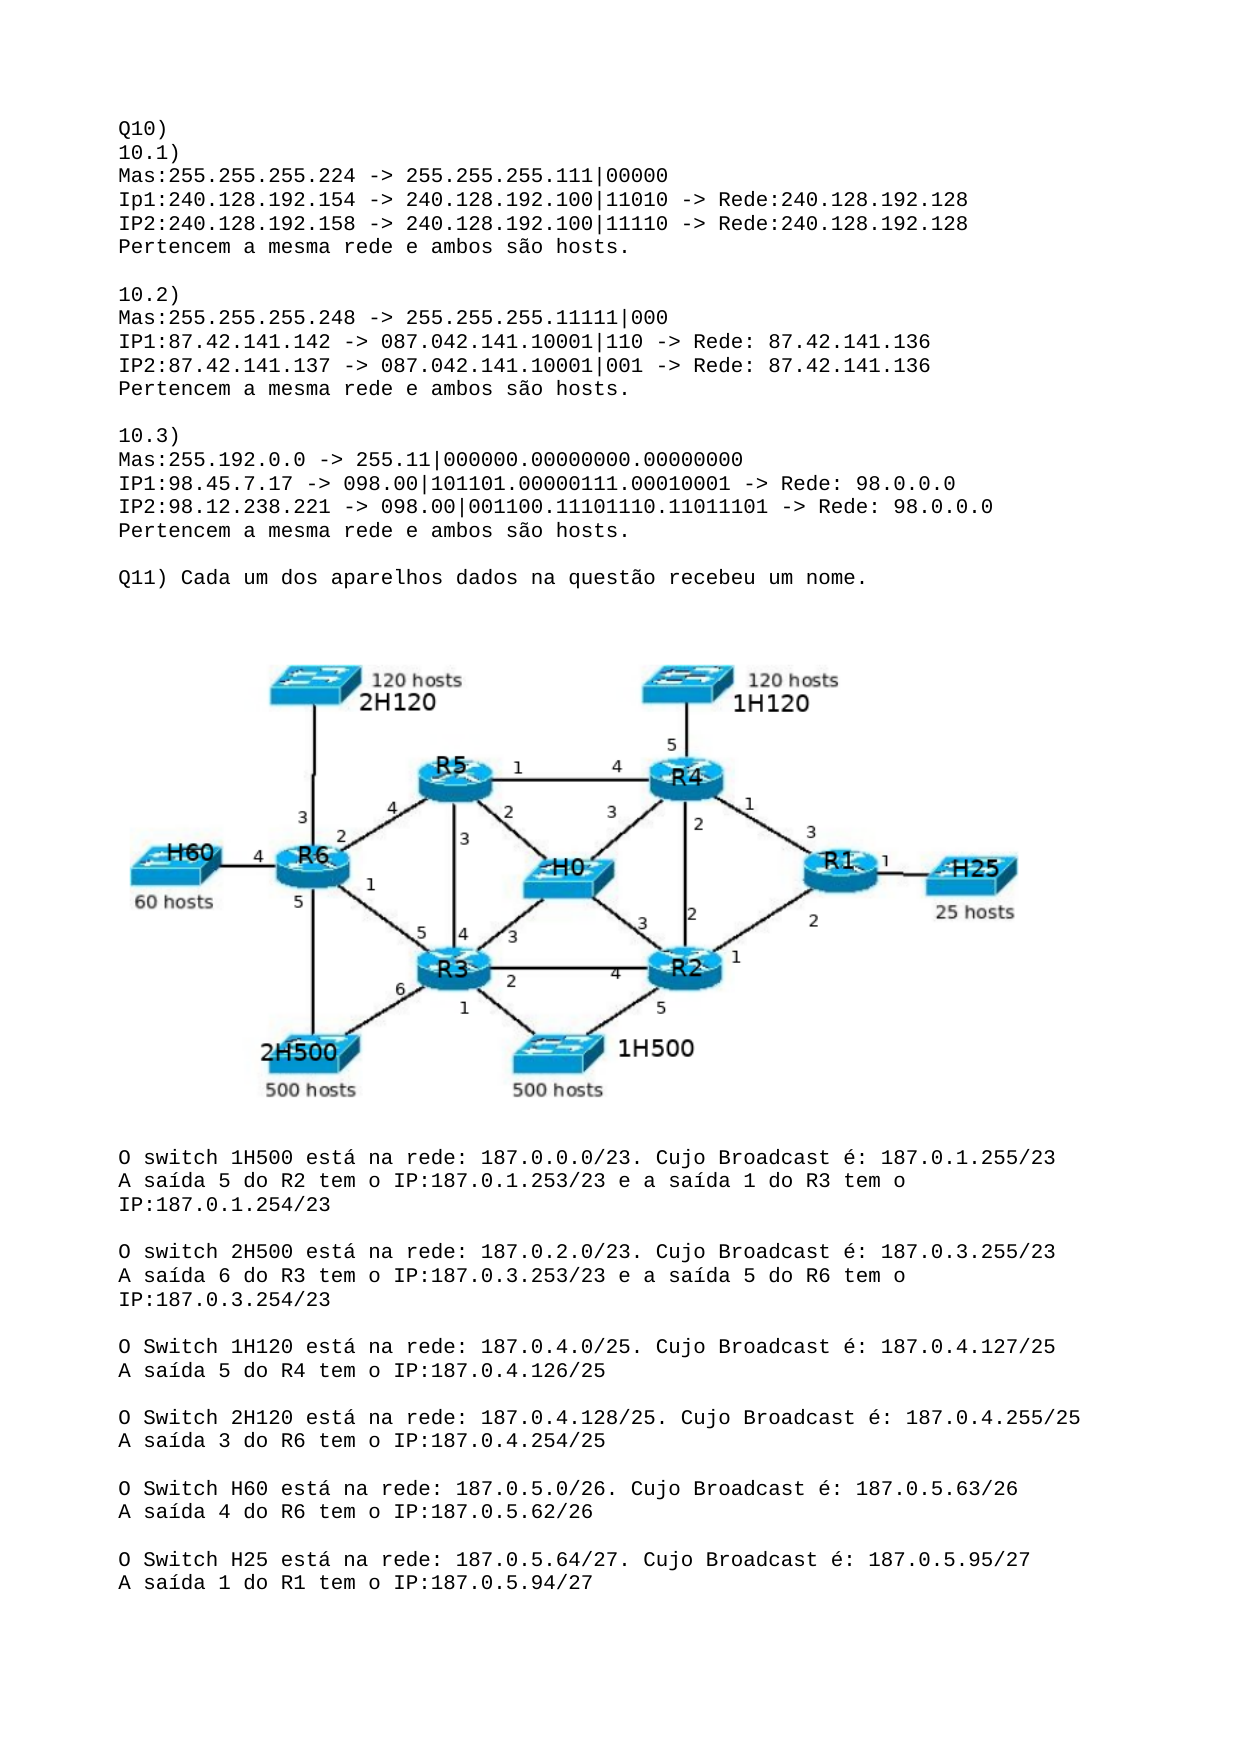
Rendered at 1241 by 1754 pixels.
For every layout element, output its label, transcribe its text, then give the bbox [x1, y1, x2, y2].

text O switch 1H500 está na rede: 187.0.0.0/23. Cujo Broadcast é: 187.0.1.255/23 [118, 1147, 1122, 1170]
text O switch 2H500 está na rede: 187.0.2.0/23. Cujo Broadcast é: 187.0.3.255/23 [118, 1241, 1122, 1265]
text IP1:98.45.7.17 -> 098.00|101101.00000111.00010001 -> Rede: 98.0.0.0 [118, 473, 1122, 496]
text Ip1:240.128.192.154 -> 240.128.192.100|11010 -> Rede:240.128.192.128 [118, 189, 1122, 213]
text O Switch H60 está na rede: 187.0.5.0/26. Cujo Broadcast é: 187.0.5.63/26 [118, 1478, 1122, 1501]
text IP1:87.42.141.142 -> 087.042.141.10001|110 -> Rede: 87.42.141.136 [118, 331, 1122, 354]
text O Switch H25 está na rede: 187.0.5.64/27. Cujo Broadcast é: 187.0.5.95/27 [118, 1549, 1122, 1572]
text 10.1) [118, 142, 1122, 165]
text 10.3) [118, 426, 1122, 449]
text Mas:255.192.0.0 -> 255.11|000000.00000000.00000000 [118, 449, 1122, 473]
text IP2:240.128.192.158 -> 240.128.192.100|11110 -> Rede:240.128.192.128 [118, 213, 1122, 236]
text A saída 5 do R4 tem o IP:187.0.4.126/25 [118, 1359, 1122, 1383]
text Pertencem a mesma rede e ambos são hosts. [118, 378, 1122, 402]
text Mas:255.255.255.248 -> 255.255.255.11111|000 [118, 307, 1122, 331]
text O Switch 2H120 está na rede: 187.0.4.128/25. Cujo Broadcast é: 187.0.4.255/25 [118, 1407, 1122, 1431]
text IP2:98.12.238.221 -> 098.00|001100.11101110.11011101 -> Rede: 98.0.0.0 [118, 496, 1122, 520]
text Q10) [118, 118, 1122, 142]
text 10.2) [118, 284, 1122, 307]
text A saída 3 do R6 tem o IP:187.0.4.254/25 [118, 1431, 1122, 1454]
text A saída 5 do R2 tem o IP:187.0.1.253/23 e a saída 1 do R3 tem o IP:187.0.1.254/23 [118, 1170, 1122, 1218]
text A saída 1 do R1 tem o IP:187.0.5.94/27 [118, 1572, 1122, 1596]
text Q11) Cada um dos aparelhos dados na questão recebeu um nome. [118, 567, 1122, 591]
text Pertencem a mesma rede e ambos são hosts. [118, 236, 1122, 260]
text O Switch 1H120 está na rede: 187.0.4.0/25. Cujo Broadcast é: 187.0.4.127/25 [118, 1336, 1122, 1359]
text Mas:255.255.255.224 -> 255.255.255.111|00000 [118, 165, 1122, 189]
text IP2:87.42.141.137 -> 087.042.141.10001|001 -> Rede: 87.42.141.136 [118, 354, 1122, 378]
text A saída 4 do R6 tem o IP:187.0.5.62/26 [118, 1501, 1122, 1525]
text A saída 6 do R3 tem o IP:187.0.3.253/23 e a saída 5 do R6 tem o IP:187.0.3.254/23 [118, 1265, 1122, 1312]
picture [118, 662, 1123, 1124]
text Pertencem a mesma rede e ambos são hosts. [118, 520, 1122, 544]
